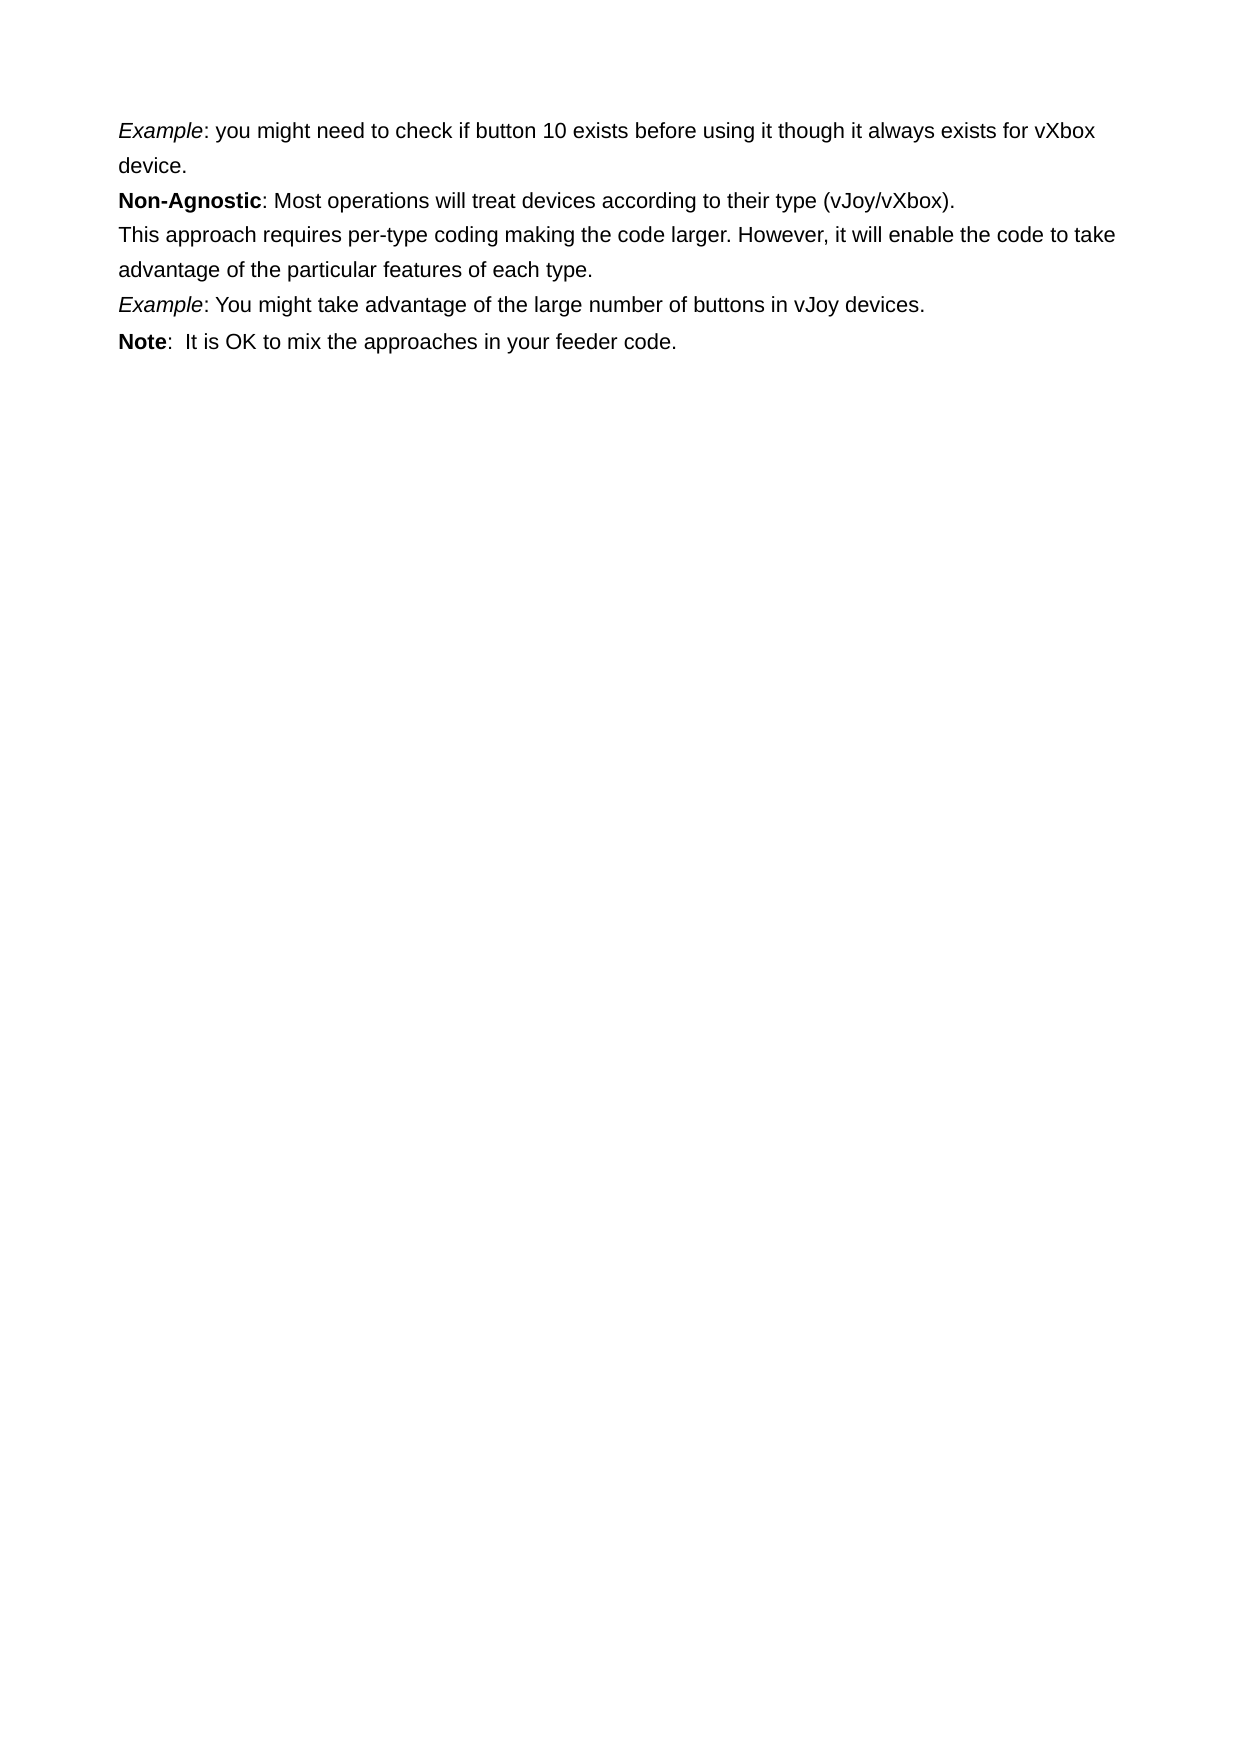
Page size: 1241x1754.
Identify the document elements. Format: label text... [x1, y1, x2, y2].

text Non-Agnostic: Most operations will treat devices according to their type (vJoy/vXbox). [118, 187, 1122, 213]
text Note: It is OK to mix the approaches in your feeder code. [118, 326, 1122, 355]
text Example: You might take advantage of the large number of buttons in vJoy devices. [118, 292, 1122, 317]
text This approach requires per-type coding making the code larger. However, it will enable the code to take advantage of the particular features of each type. [118, 222, 1122, 282]
text Example: you might need to check if button 10 exists before using it though it always exists for vXbox device. [118, 118, 1122, 178]
